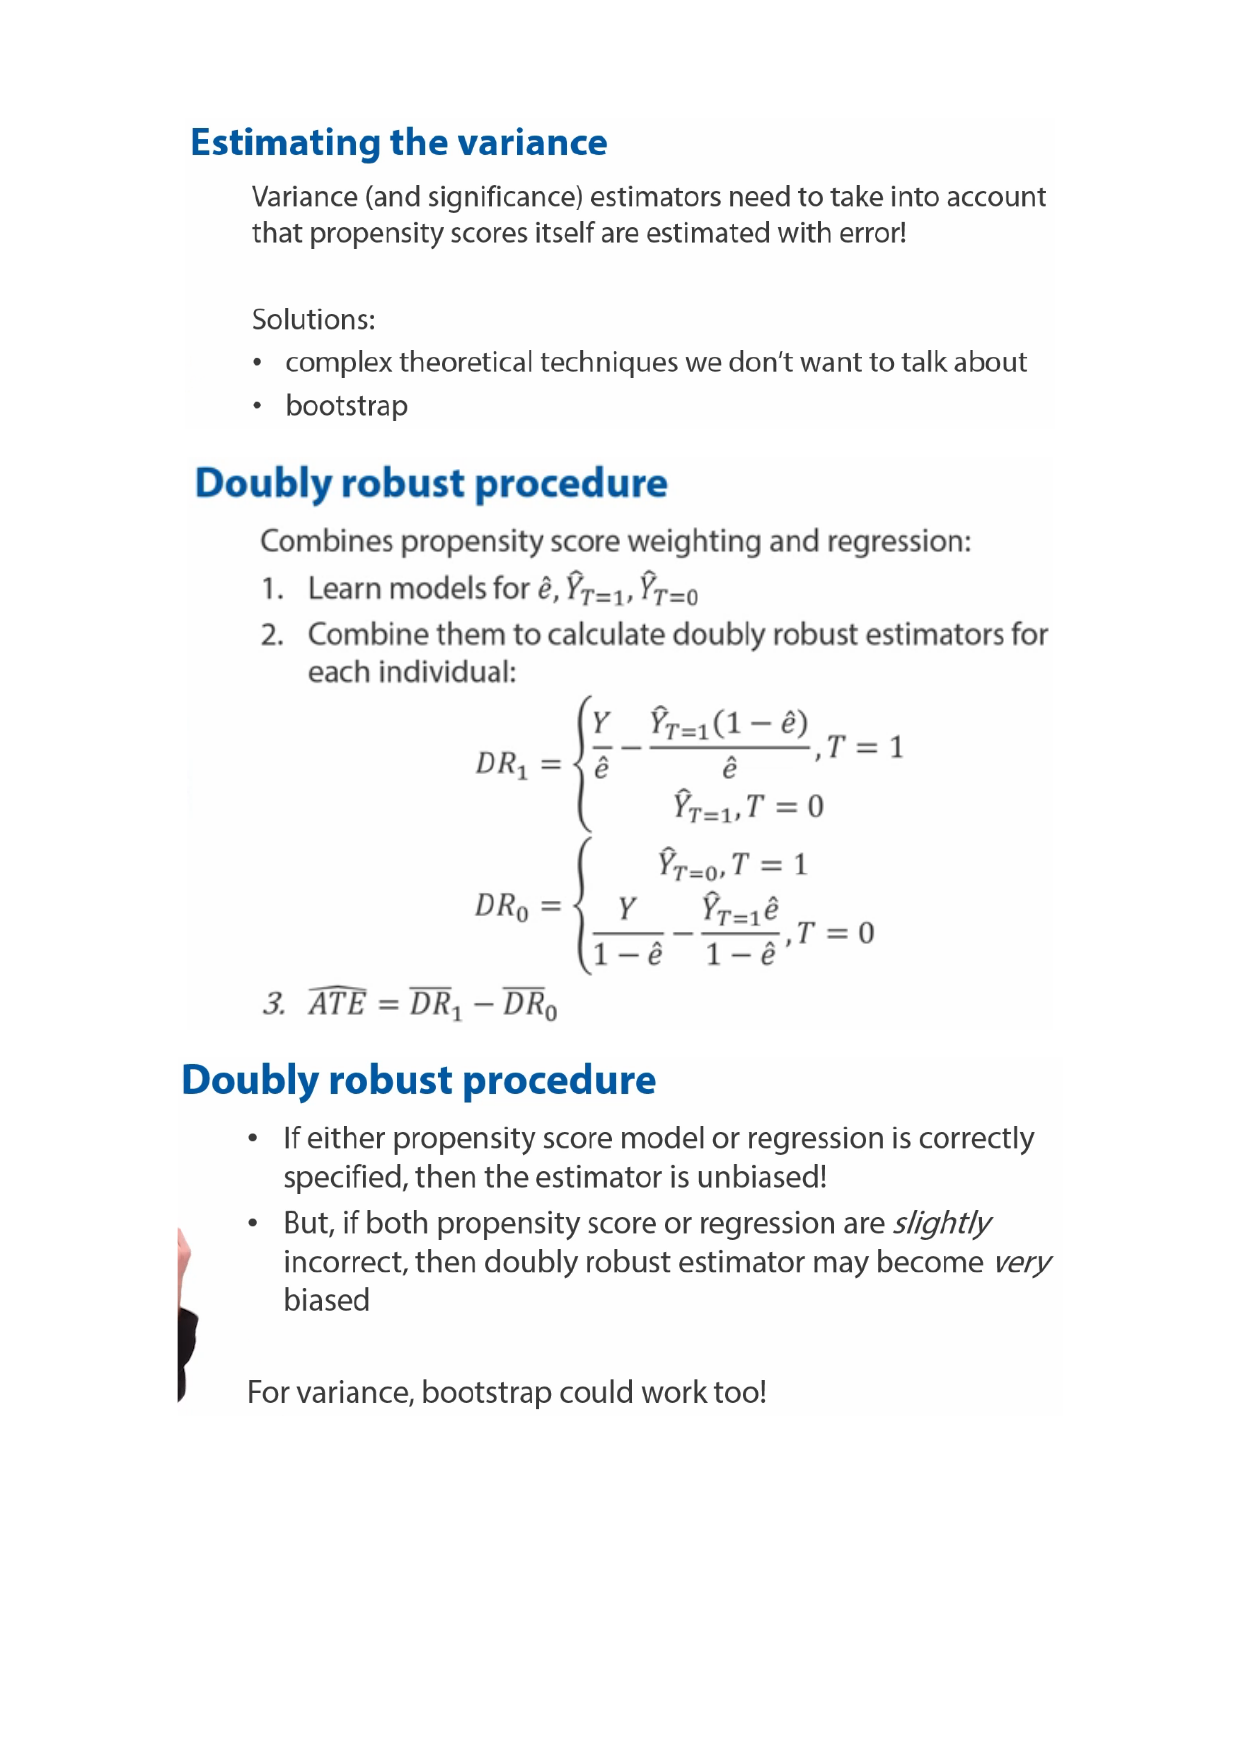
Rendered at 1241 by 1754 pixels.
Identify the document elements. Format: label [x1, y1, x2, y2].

picture [186, 457, 1054, 1030]
picture [177, 1057, 1063, 1416]
picture [184, 118, 1056, 429]
